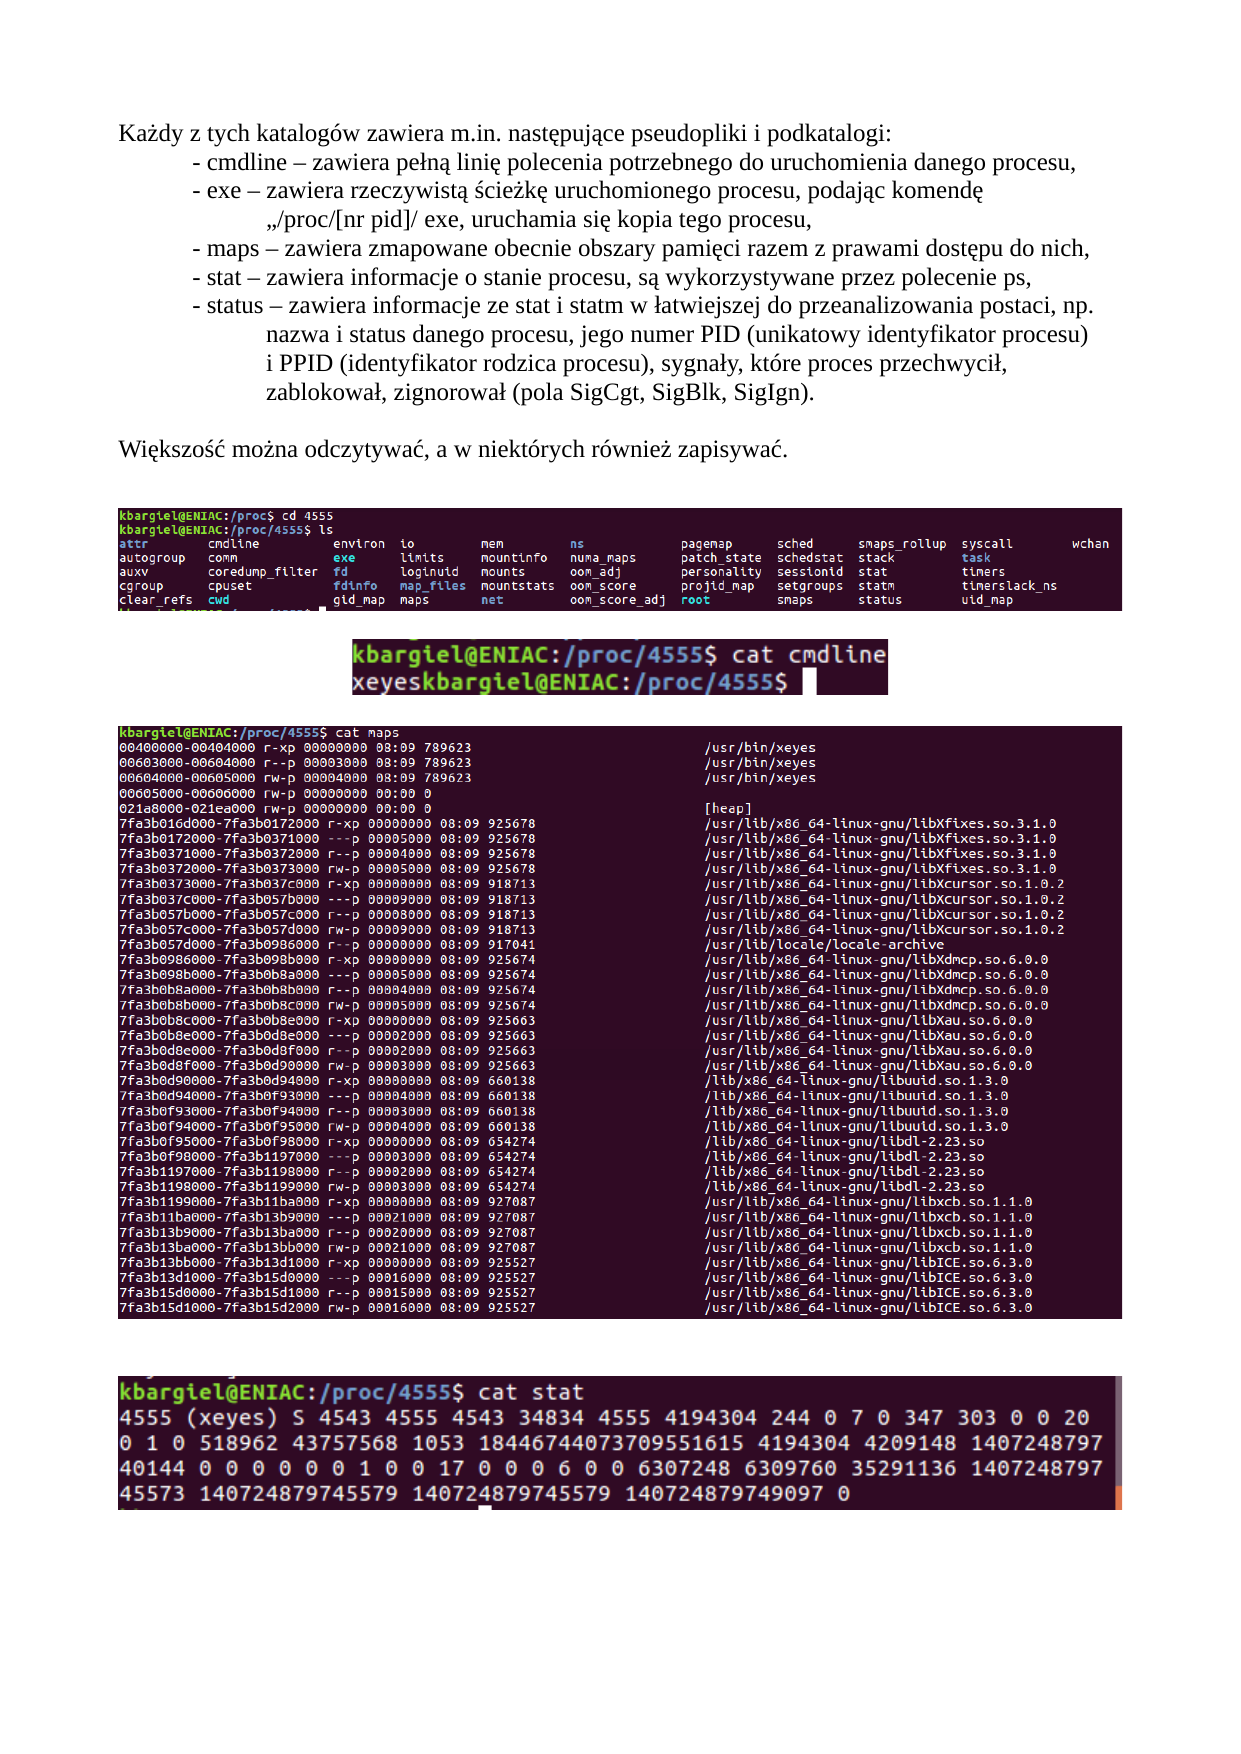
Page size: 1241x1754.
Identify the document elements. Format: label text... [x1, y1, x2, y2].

text Większość można odczytywać, a w niektórych również zapisywać. [118, 434, 1122, 463]
text Każdy z tych katalogów zawiera m.in. następujące pseudopliki i podkatalogi: [118, 118, 1122, 147]
picture [118, 1376, 1123, 1510]
text - cmdline – zawiera pełną linię polecenia potrzebnego do uruchomienia danego procesu, [118, 147, 1122, 176]
picture [118, 508, 1123, 611]
picture [118, 726, 1123, 1319]
text i PPID (identyfikator rodzica procesu), sygnały, które proces przechwycił, zablokował, zignorował (pola SigCgt, SigBlk, SigIgn). [118, 348, 1122, 406]
text „/proc/[nr pid]/ exe, uruchamia się kopia tego procesu, [118, 204, 1122, 233]
text - exe – zawiera rzeczywistą ścieżkę uruchomionego procesu, podając komendę [118, 176, 1122, 204]
text - maps – zawiera zmapowane obecnie obszary pamięci razem z prawami dostępu do nich, [118, 233, 1122, 262]
picture [352, 639, 889, 695]
text - stat – zawiera informacje o stanie procesu, są wykorzystywane przez polecenie ps, [118, 262, 1122, 291]
text - status – zawiera informacje ze stat i statm w łatwiejszej do przeanalizowania postaci, np. nazwa i status danego procesu, jego numer PID (unikatowy identyfikator procesu) [118, 291, 1122, 348]
